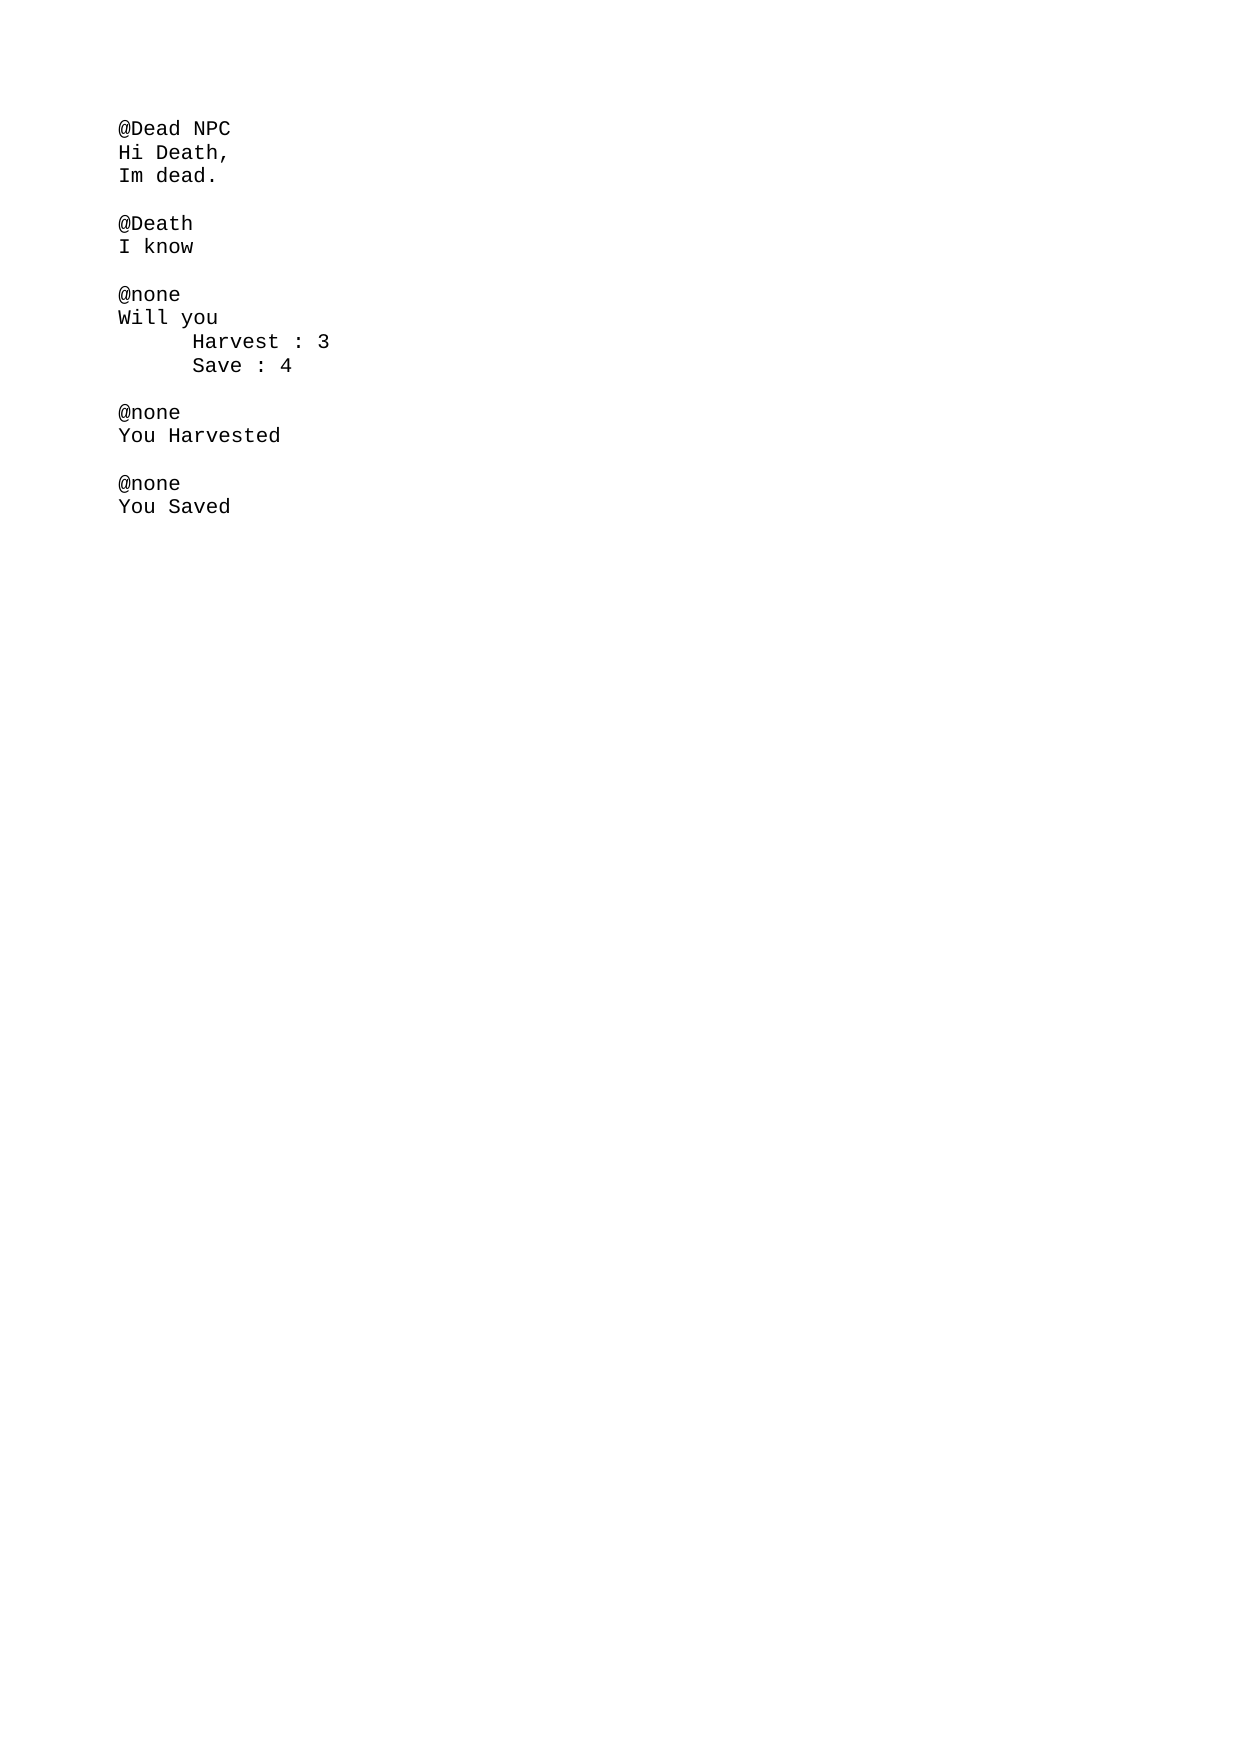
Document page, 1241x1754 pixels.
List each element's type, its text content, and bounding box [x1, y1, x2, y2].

text You Harvested [118, 426, 1122, 449]
text You Saved [118, 496, 1122, 520]
text @none [118, 473, 1122, 496]
text Im dead. [118, 165, 1122, 189]
text @Death [118, 213, 1122, 236]
text @Dead NPC [118, 118, 1122, 142]
text Harvest : 3 [118, 331, 1122, 354]
text Save : 4 [118, 354, 1122, 378]
text I know [118, 236, 1122, 260]
text @none [118, 402, 1122, 426]
text Hi Death, [118, 142, 1122, 165]
text Will you [118, 307, 1122, 331]
text @none [118, 284, 1122, 307]
